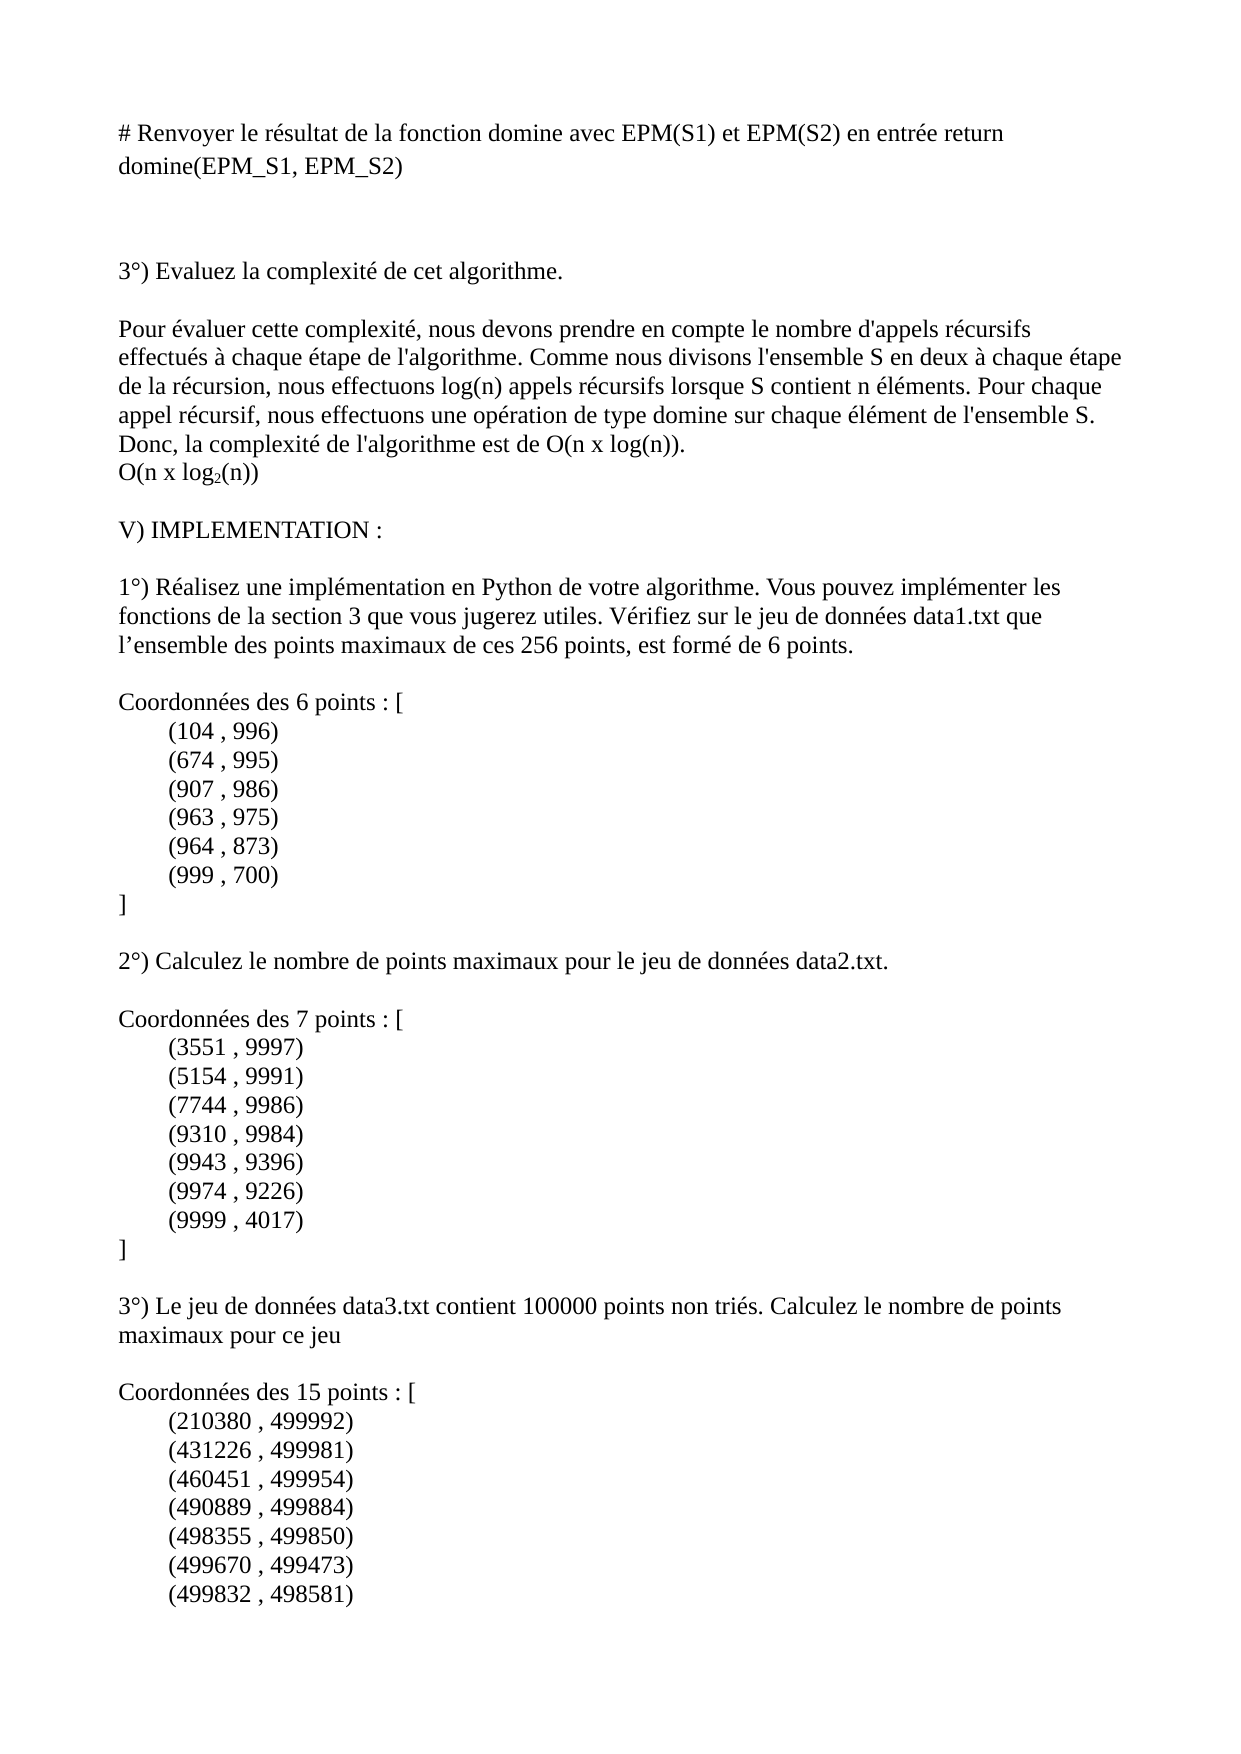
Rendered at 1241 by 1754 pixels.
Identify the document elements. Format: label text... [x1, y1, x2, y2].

text Pour évaluer cette complexité, nous devons prendre en compte le nombre d'appels récursifs effectués à chaque étape de l'algorithme. Comme nous divisons l'ensemble S en deux à chaque étape de la récursion, nous effectuons log(n) appels récursifs lorsque S contient n éléments. Pour chaque appel récursif, nous effectuons une opération de type domine sur chaque élément de l'ensemble S. Donc, la complexité de l'algorithme est de O(n x log(n)). [118, 314, 1122, 457]
text (5154 , 9991) [118, 1061, 1122, 1090]
text V) IMPLEMENTATION : [118, 515, 1122, 544]
text (498355 , 499850) [118, 1521, 1122, 1550]
text (499832 , 498581) [118, 1579, 1122, 1607]
text (460451 , 499954) [118, 1464, 1122, 1492]
text (3551 , 9997) [118, 1032, 1122, 1061]
text (963 , 975) [118, 802, 1122, 831]
text Coordonnées des 6 points : [ [118, 687, 1122, 716]
text (104 , 996) [118, 716, 1122, 745]
text 2°) Calculez le nombre de points maximaux pour le jeu de données data2.txt. [118, 946, 1122, 975]
text (431226 , 499981) [118, 1435, 1122, 1464]
text (9943 , 9396) [118, 1147, 1122, 1176]
text Coordonnées des 7 points : [ [118, 1004, 1122, 1032]
text (999 , 700) [118, 860, 1122, 889]
text Coordonnées des 15 points : [ [118, 1377, 1122, 1406]
text (907 , 986) [118, 774, 1122, 802]
text O(n x log2(n)) [118, 457, 1122, 486]
text (674 , 995) [118, 745, 1122, 774]
text 1°) Réalisez une implémentation en Python de votre algorithme. Vous pouvez implémenter les fonctions de la section 3 que vous jugerez utiles. Vérifiez sur le jeu de données data1.txt que l’ensemble des points maximaux de ces 256 points, est formé de 6 points. [118, 572, 1122, 659]
text ] [118, 889, 1122, 917]
text (210380 , 499992) [118, 1406, 1122, 1435]
text ] [118, 1234, 1122, 1262]
text (964 , 873) [118, 831, 1122, 860]
text (9974 , 9226) [118, 1176, 1122, 1205]
text (9310 , 9984) [118, 1119, 1122, 1147]
text (7744 , 9986) [118, 1090, 1122, 1119]
text (9999 , 4017) [118, 1205, 1122, 1234]
text 3°) Le jeu de données data3.txt contient 100000 points non triés. Calculez le nombre de points maximaux pour ce jeu [118, 1291, 1122, 1349]
text 3°) Evaluez la complexité de cet algorithme. [118, 256, 1122, 285]
text (499670 , 499473) [118, 1550, 1122, 1579]
text # Renvoyer le résultat de la fonction domine avec EPM(S1) et EPM(S2) en entrée return domine(EPM_S1, EPM_S2) [118, 118, 1122, 180]
text (490889 , 499884) [118, 1492, 1122, 1521]
